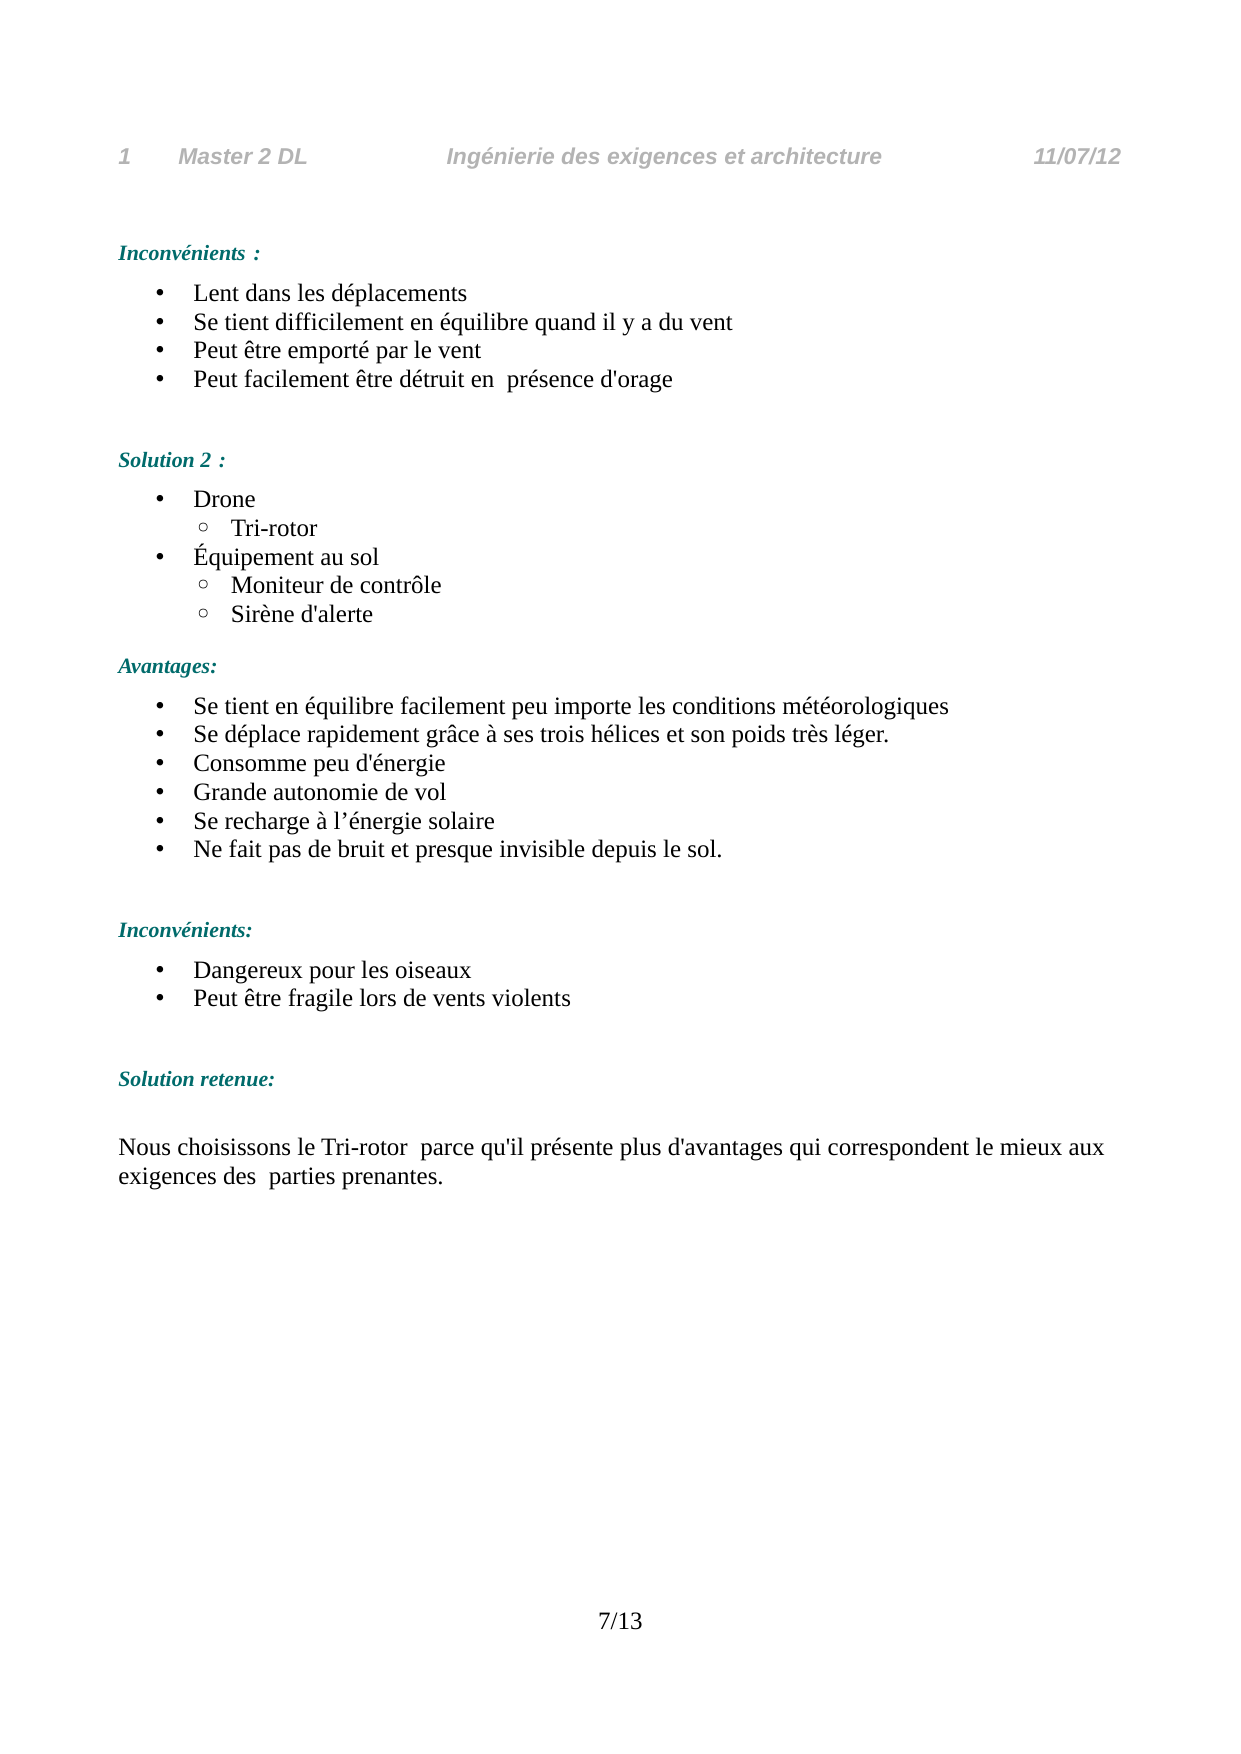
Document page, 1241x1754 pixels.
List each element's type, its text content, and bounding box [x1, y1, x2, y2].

text Nous choisissons le Tri-rotor parce qu'il présente plus d'avantages qui correspondent le mieux aux exigences des parties prenantes. [118, 1132, 1122, 1190]
list Grande autonomie de vol [156, 777, 1122, 806]
subtitle Solution retenue: [118, 1066, 1122, 1091]
list Se tient difficilement en équilibre quand il y a du vent [156, 307, 1122, 335]
subtitle Inconvénients : [118, 240, 1122, 265]
subtitle Avantages: [118, 653, 1122, 678]
subtitle Solution 2 : [118, 447, 1122, 472]
list Peut facilement être détruit en présence d'orage [156, 364, 1122, 393]
list Peut être fragile lors de vents violents [156, 983, 1122, 1012]
list Sirène d'alerte [193, 599, 1122, 628]
list Tri-rotor [193, 513, 1122, 542]
list Lent dans les déplacements [156, 278, 1122, 307]
list Dangereux pour les oiseaux [156, 955, 1122, 983]
list Équipement au sol [156, 542, 1122, 571]
list Peut être emporté par le vent [156, 335, 1122, 364]
subtitle Inconvénients: [118, 917, 1122, 942]
list Se tient en équilibre facilement peu importe les conditions météorologiques [156, 691, 1122, 719]
list Ne fait pas de bruit et presque invisible depuis le sol. [156, 834, 1122, 863]
list Se recharge à l’énergie solaire [156, 806, 1122, 834]
list Se déplace rapidement grâce à ses trois hélices et son poids très léger. [156, 719, 1122, 748]
list Consomme peu d'énergie [156, 748, 1122, 777]
list Drone [156, 484, 1122, 513]
list Moniteur de contrôle [193, 571, 1122, 599]
